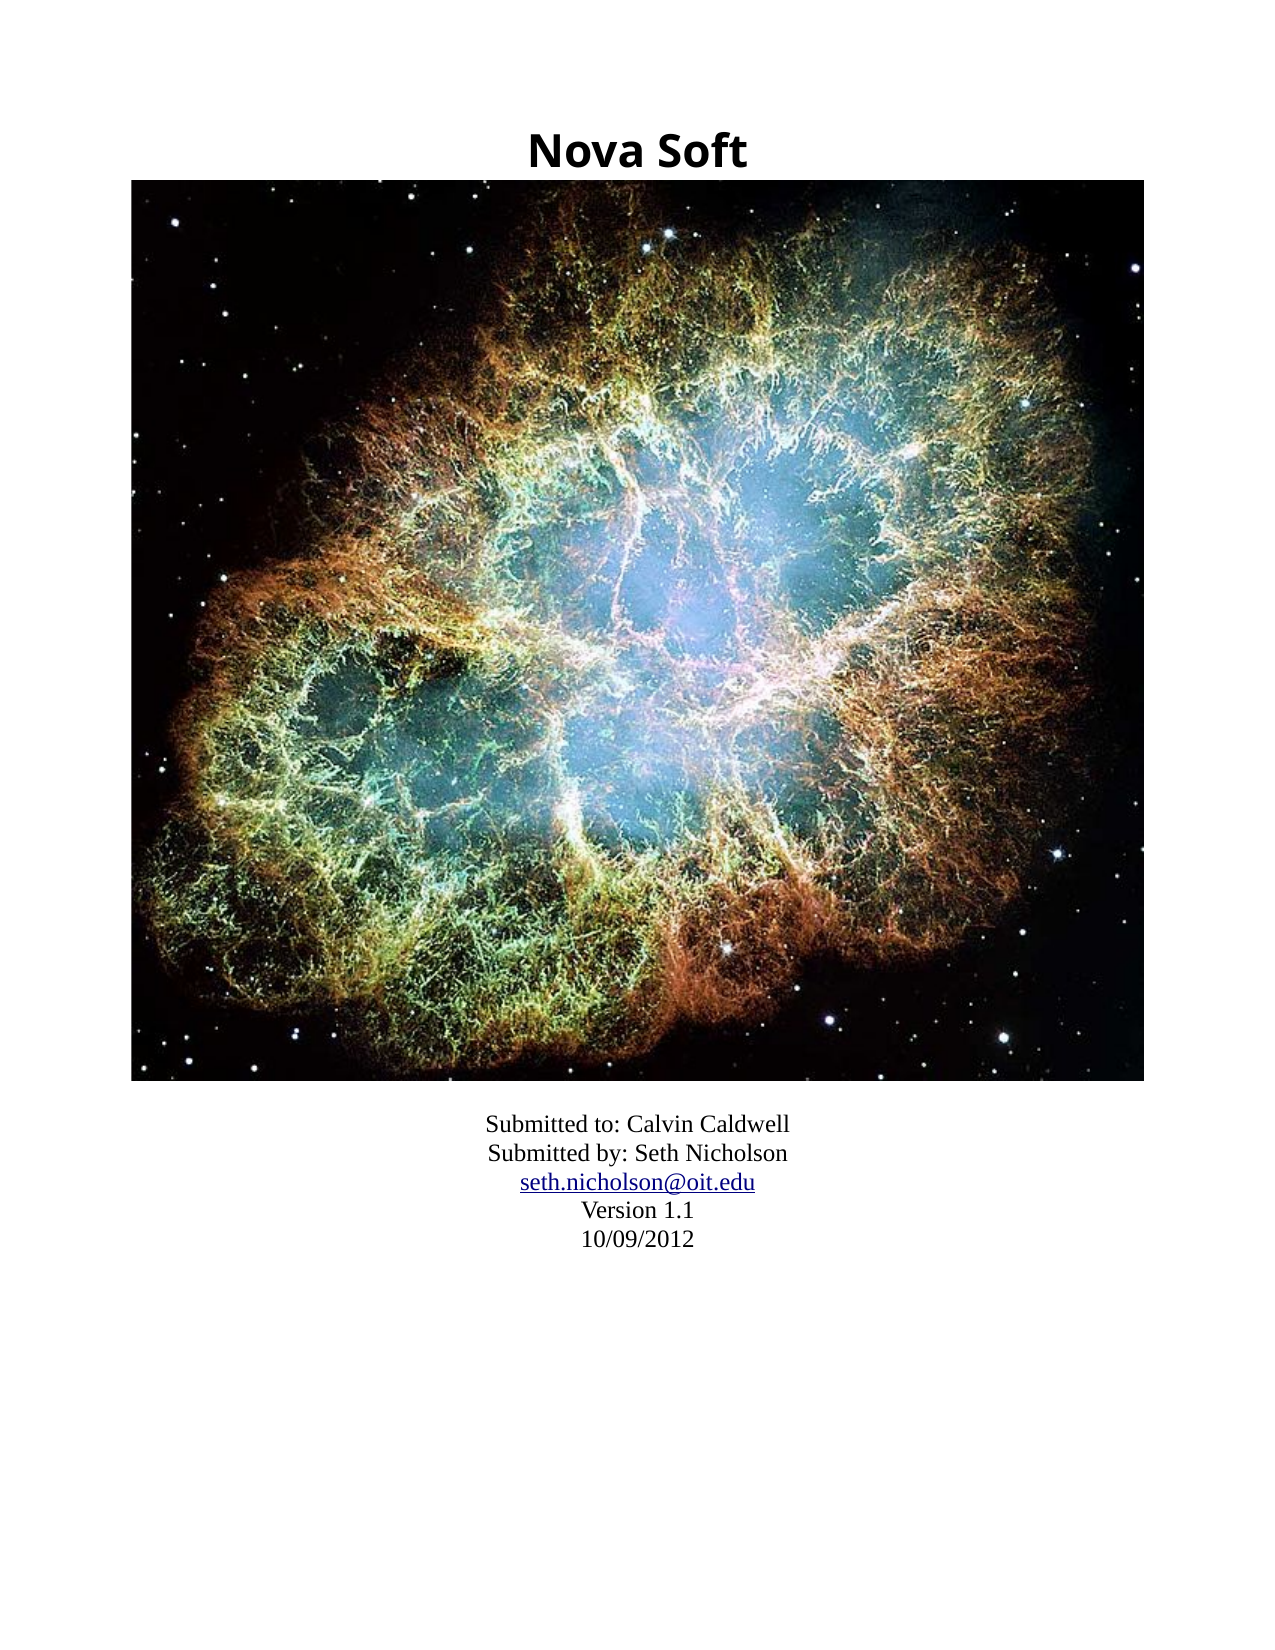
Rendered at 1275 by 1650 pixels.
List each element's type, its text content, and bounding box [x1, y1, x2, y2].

text Submitted to: Calvin Caldwell [118, 1109, 1157, 1138]
text Submitted by: Seth Nicholson [118, 1138, 1157, 1167]
picture [131, 180, 1144, 1081]
text Version 1.1 [118, 1196, 1157, 1224]
text seth.nicholson@oit.edu [118, 1167, 1157, 1196]
text Nova Soft [118, 118, 1157, 181]
text 10/09/2012 [118, 1224, 1157, 1253]
